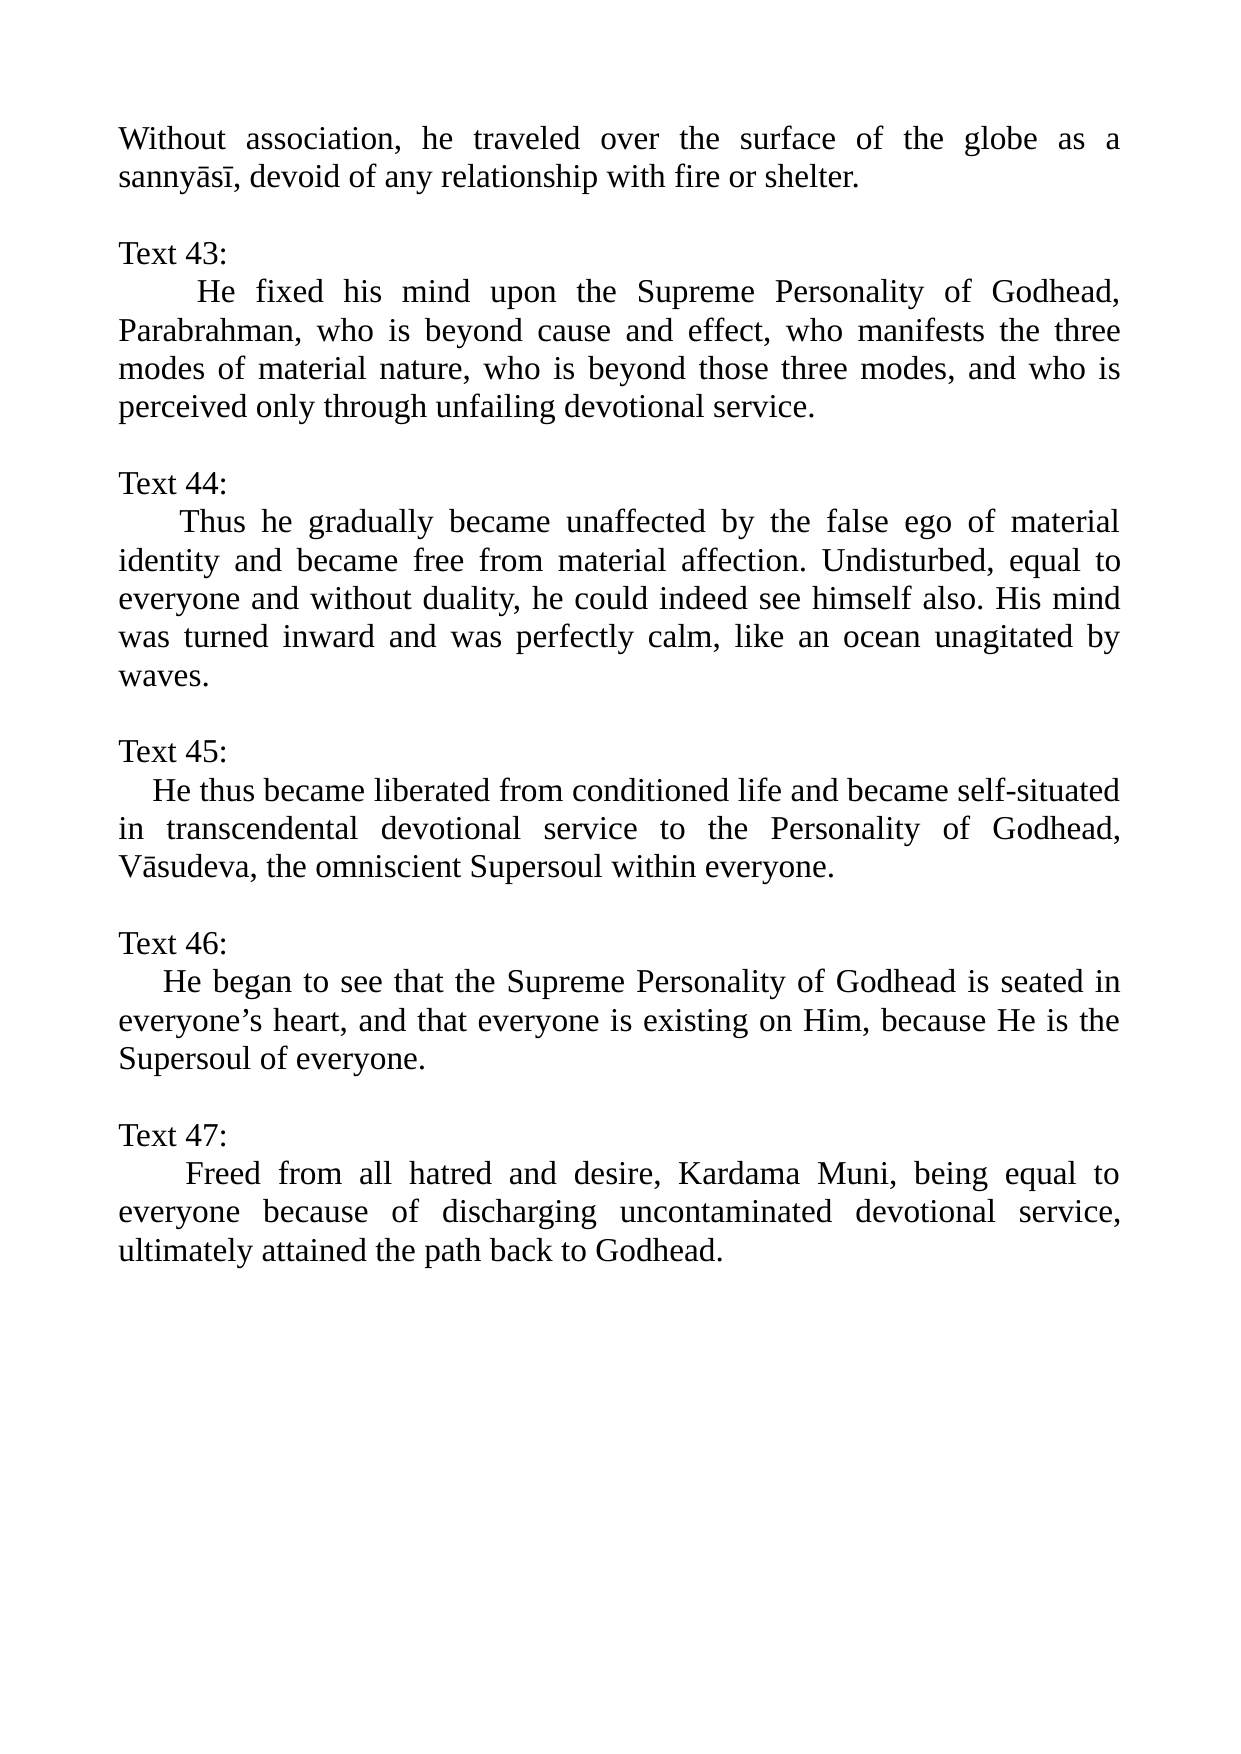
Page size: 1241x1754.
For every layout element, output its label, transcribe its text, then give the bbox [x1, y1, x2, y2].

text He began to see that the Supreme Personality of Godhead is seated in everyone’s heart, and that everyone is existing on Him, because He is the Supersoul of everyone. [118, 961, 1122, 1076]
text Text 47: [118, 1115, 1122, 1153]
text Text 45: [118, 731, 1122, 770]
text Text 46: [118, 923, 1122, 961]
text Freed from all hatred and desire, Kardama Muni, being equal to everyone because of discharging uncontaminated devotional service, ultimately attained the path back to Godhead. [118, 1153, 1122, 1268]
text Without association, he traveled over the surface of the globe as a sannyāsī, devoid of any relationship with fire or shelter. [118, 118, 1122, 195]
text Thus he gradually became unaffected by the false ego of material identity and became free from material affection. Undisturbed, equal to everyone and without duality, he could indeed see himself also. His mind was turned inward and was perfectly calm, like an ocean unagitated by waves. [118, 501, 1122, 693]
text He fixed his mind upon the Supreme Personality of Godhead, Parabrahman, who is beyond cause and effect, who manifests the three modes of material nature, who is beyond those three modes, and who is perceived only through unfailing devotional service. [118, 271, 1122, 425]
text He thus became liberated from conditioned life and became self-situated in transcendental devotional service to the Personality of Godhead, Vāsudeva, the omniscient Supersoul within everyone. [118, 770, 1122, 885]
text Text 44: [118, 463, 1122, 501]
text Text 43: [118, 233, 1122, 271]
